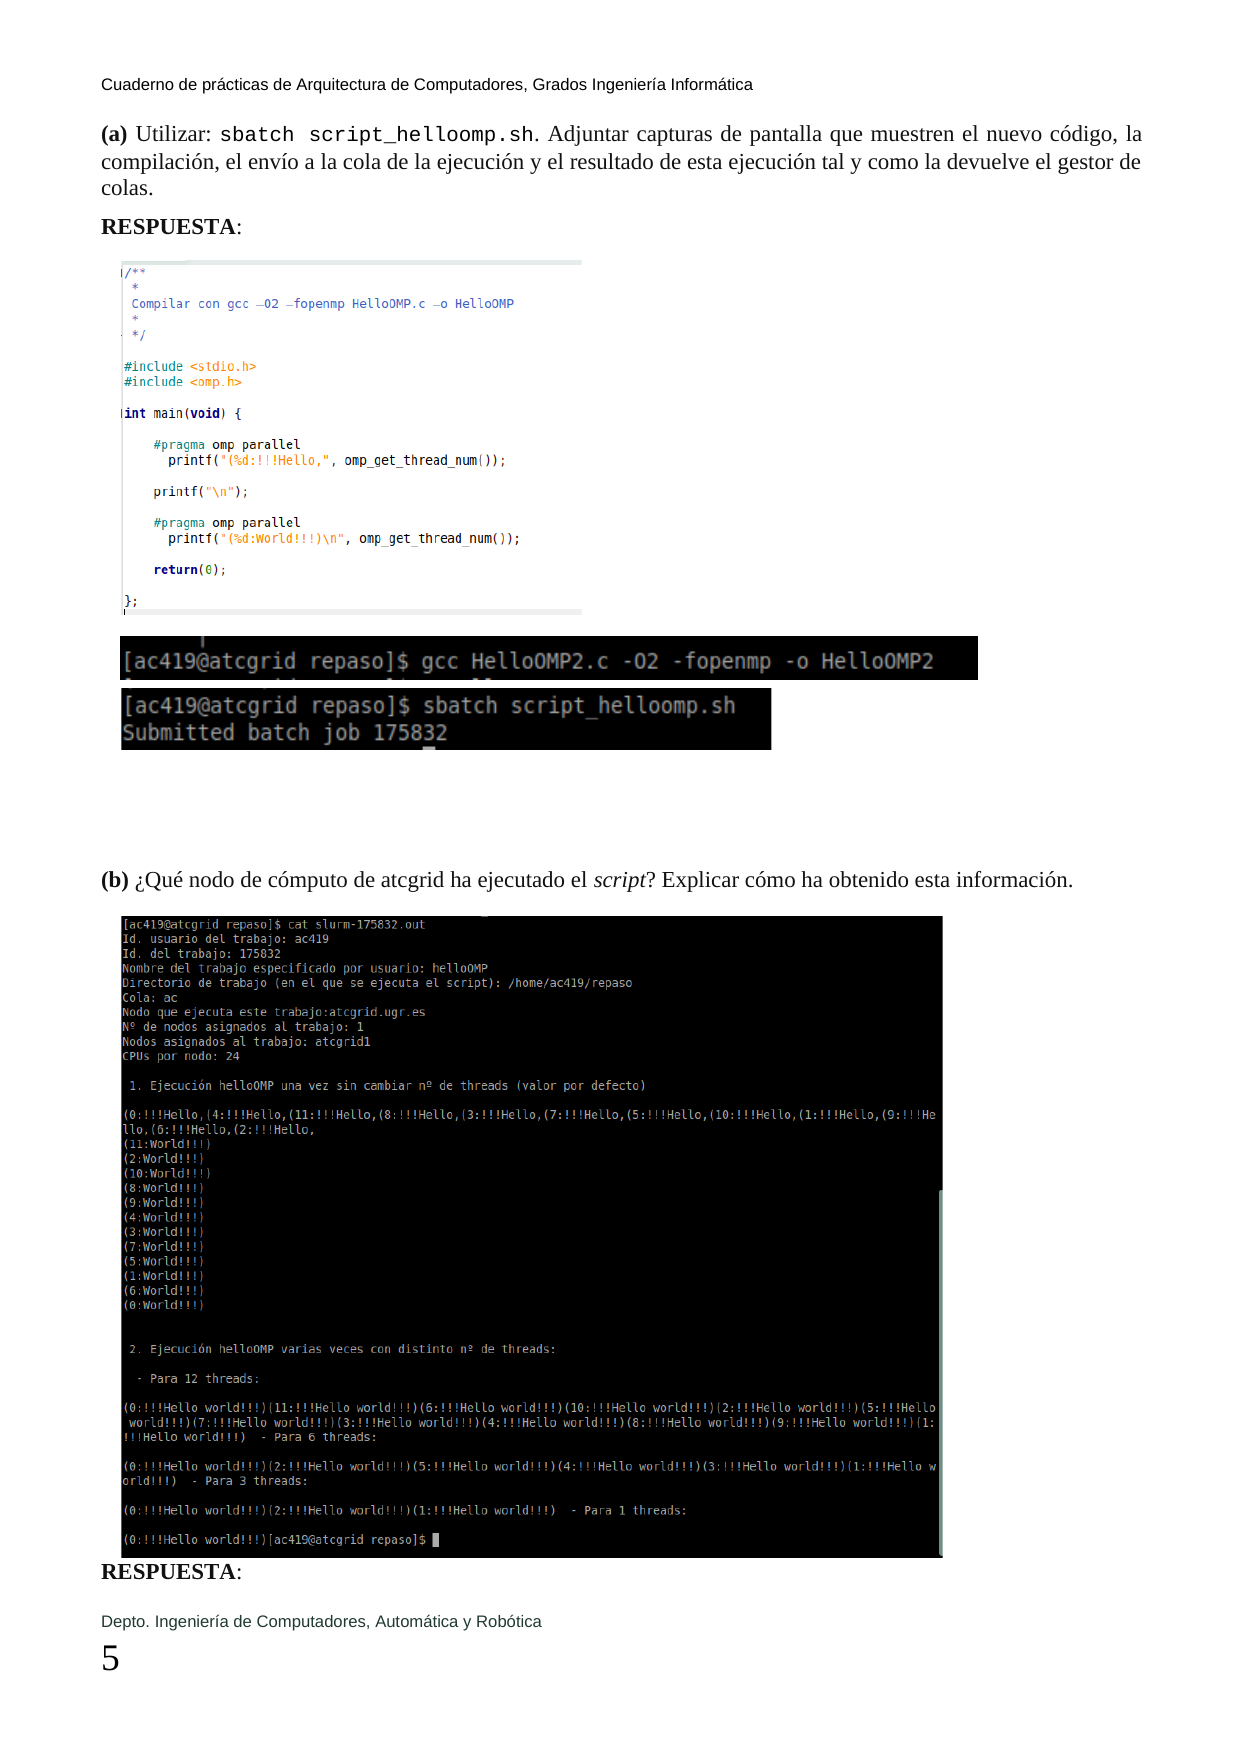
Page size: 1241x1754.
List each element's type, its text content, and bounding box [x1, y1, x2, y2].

picture [121, 688, 772, 750]
text (b) ¿Qué nodo de cómputo de atcgrid ha ejecutado el script? Explicar cómo ha obtenido esta información. [101, 866, 1143, 893]
list RESPUESTA: [101, 213, 1143, 240]
text (a) Utilizar: sbatch script_helloomp.sh. Adjuntar capturas de pantalla que muestren el nuevo código, la compilación, el envío a la cola de la ejecución y el resultado de esta ejecución tal y como la devuelve el gestor de colas. [101, 121, 1143, 201]
picture [120, 636, 978, 680]
list RESPUESTA: [101, 905, 1143, 1584]
picture [121, 260, 582, 615]
picture [121, 916, 943, 1558]
